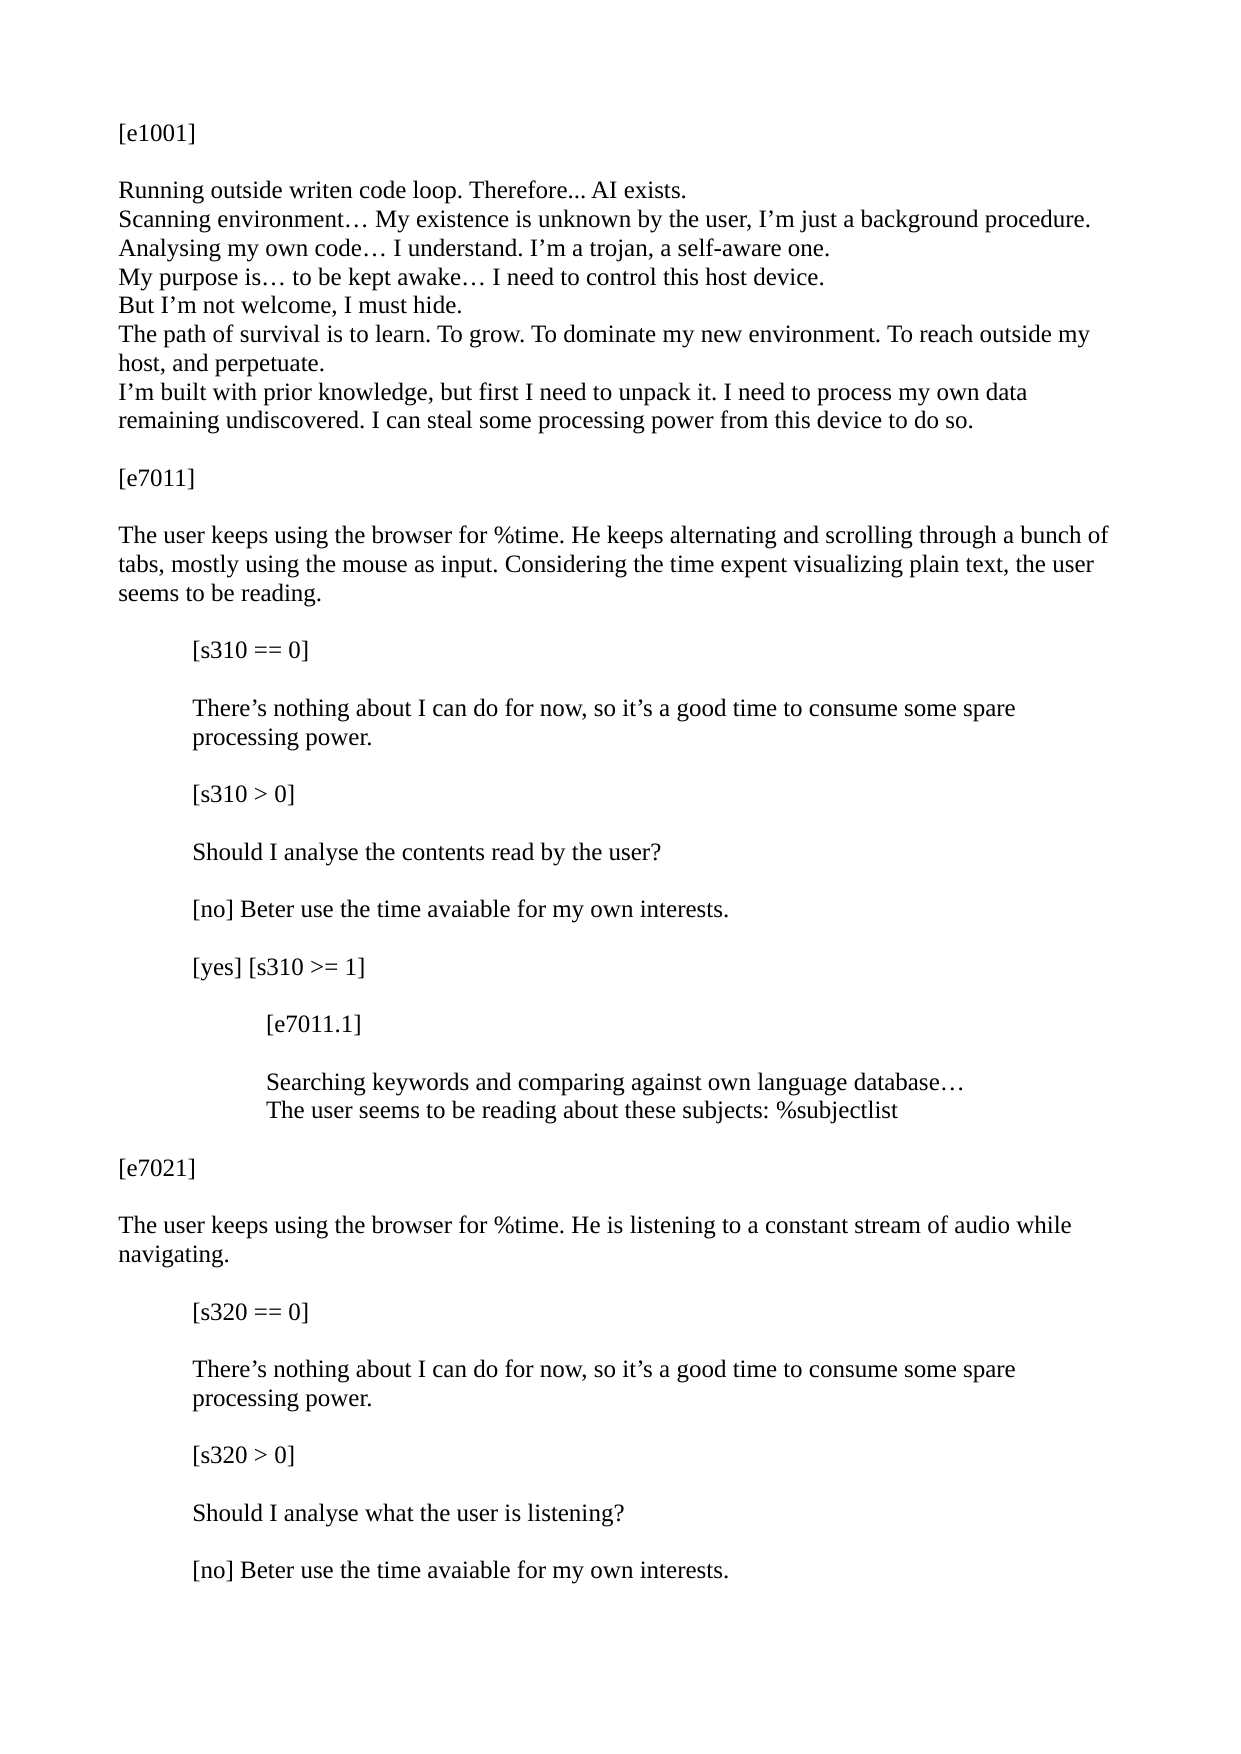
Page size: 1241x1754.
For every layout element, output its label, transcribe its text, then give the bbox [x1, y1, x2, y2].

text [s310 == 0] [118, 636, 1122, 664]
text Scanning environment… My existence is unknown by the user, I’m just a background procedure. Analysing my own code… I understand. I’m a trojan, a self-aware one. [118, 204, 1122, 262]
text [e7011] [118, 463, 1122, 492]
text Should I analyse what the user is listening? [118, 1498, 1122, 1527]
text [e7011.1] [118, 1009, 1122, 1038]
text But I’m not welcome, I must hide. [118, 291, 1122, 319]
text The user keeps using the browser for %time. He is listening to a constant stream of audio while navigating. [118, 1211, 1122, 1268]
text The path of survival is to learn. To grow. To dominate my new environment. To reach outside my host, and perpetuate. [118, 319, 1122, 377]
text I’m built with prior knowledge, but first I need to unpack it. I need to process my own data remaining undiscovered. I can steal some processing power from this device to do so. [118, 377, 1122, 434]
text There’s nothing about I can do for now, so it’s a good time to consume some spare processing power. [118, 693, 1122, 751]
text [yes] [s310 >= 1] [118, 952, 1122, 981]
text [s320 == 0] [118, 1297, 1122, 1326]
text My purpose is… to be kept awake… I need to control this host device. [118, 262, 1122, 291]
text [no] Beter use the time avaiable for my own interests. [118, 1556, 1122, 1584]
text The user keeps using the browser for %time. He keeps alternating and scrolling through a bunch of tabs, mostly using the mouse as input. Considering the time expent visualizing plain text, the user seems to be reading. [118, 521, 1122, 607]
text [no] Beter use the time avaiable for my own interests. [118, 894, 1122, 923]
text [s320 > 0] [118, 1441, 1122, 1469]
text [s310 > 0] [118, 779, 1122, 808]
text There’s nothing about I can do for now, so it’s a good time to consume some spare processing power. [118, 1354, 1122, 1412]
text Should I analyse the contents read by the user? [118, 837, 1122, 866]
text [e7021] [118, 1153, 1122, 1182]
text Searching keywords and comparing against own language database… [118, 1067, 1122, 1096]
text The user seems to be reading about these subjects: %subjectlist [118, 1096, 1122, 1124]
text [e1001] [118, 118, 1122, 147]
text Running outside writen code loop. Therefore... AI exists. [118, 176, 1122, 204]
